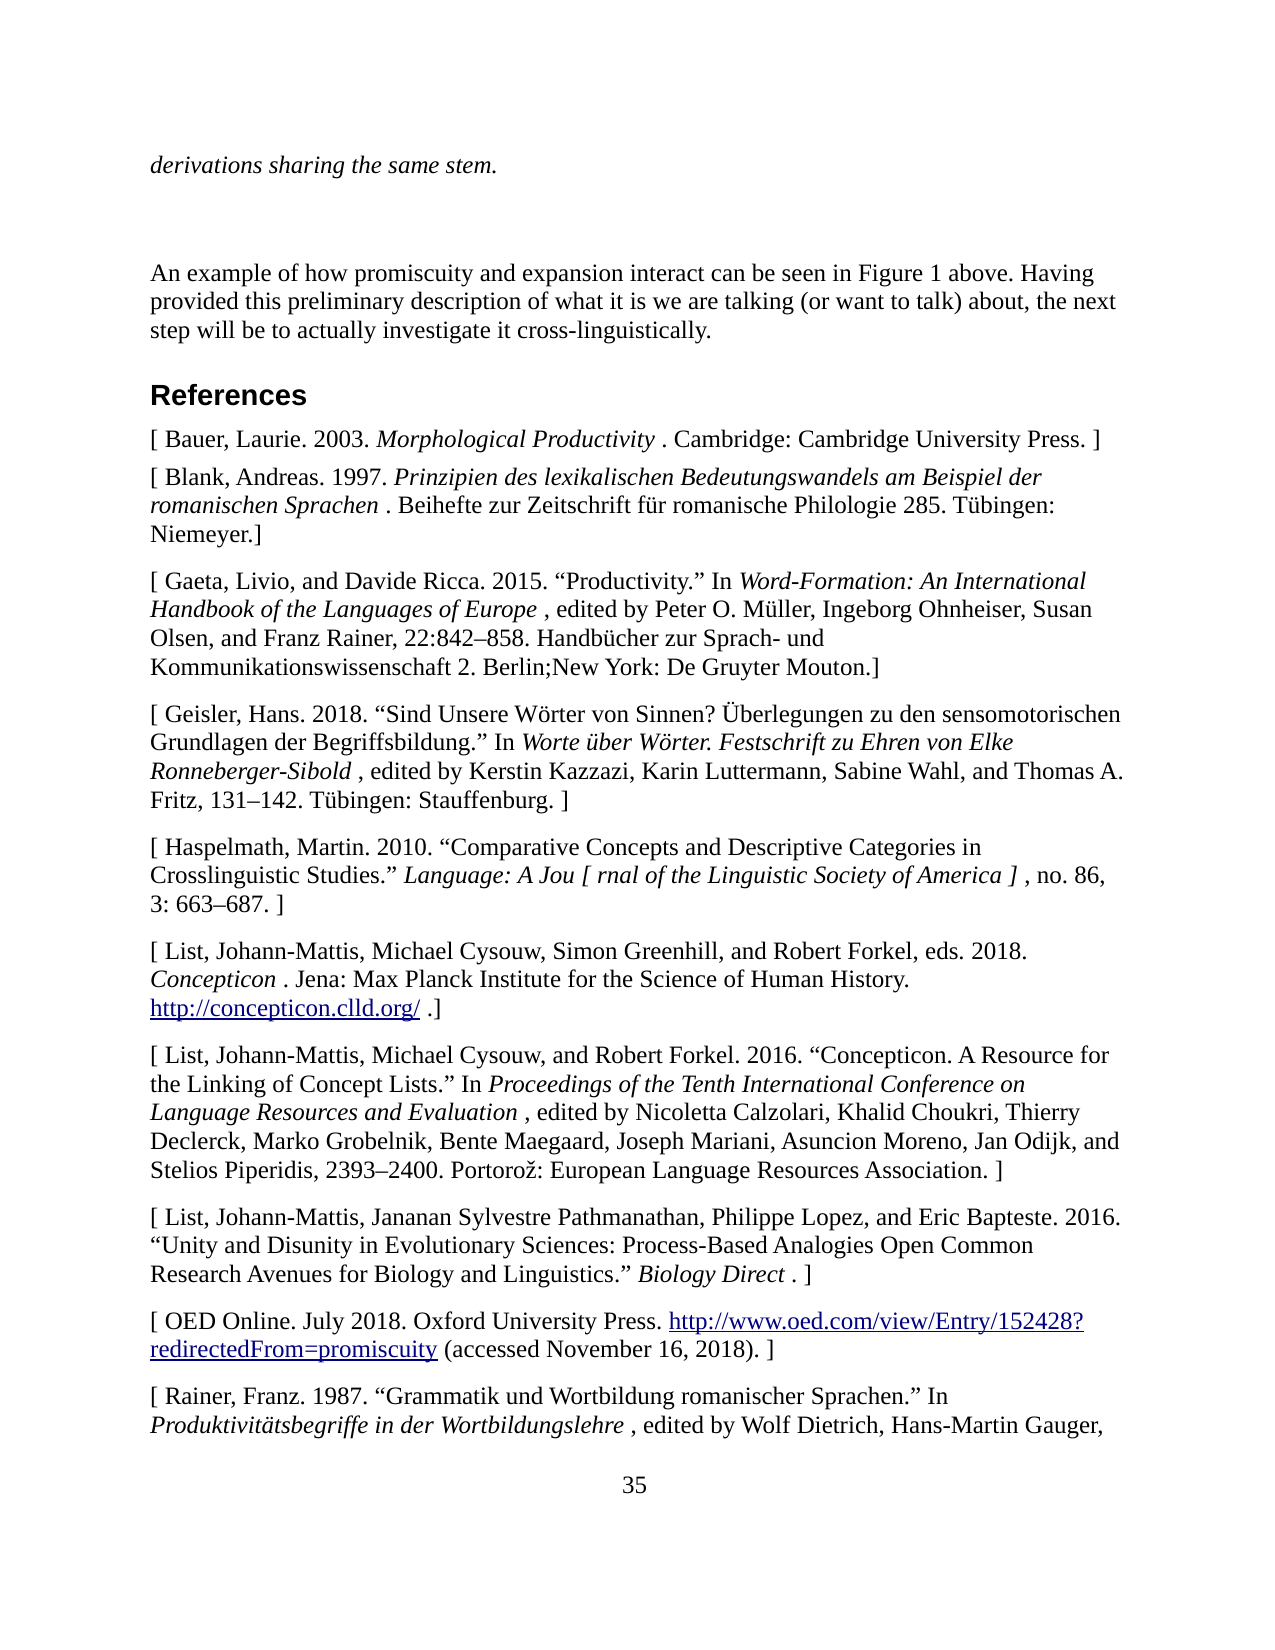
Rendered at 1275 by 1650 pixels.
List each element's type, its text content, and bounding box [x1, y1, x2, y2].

text [ OED Online. July 2018. Oxford University Press. http://www.oed.com/view/Entry/152428?redirectedFrom=promiscuity (accessed November 16, 2018). ] [150, 1306, 1125, 1363]
text [ Rainer, Franz. 1987. “Grammatik und Wortbildung romanischer Sprachen.” In Produktivitätsbegriffe in der Wortbildungslehre , edited by Wolf Dietrich, Hans-Martin Gauger, [150, 1381, 1125, 1439]
text derivations sharing the same stem. [150, 150, 1125, 236]
text An example of how promiscuity and expansion interact can be seen in Figure 1 above. Having provided this preliminary description of what it is we are talking (or want to talk) about, the next step will be to actually investigate it cross-linguistically. [150, 258, 1125, 344]
subtitle References [150, 378, 1125, 411]
text [ Gaeta, Livio, and Davide Ricca. 2015. “Productivity.” In Word-Formation: An International Handbook of the Languages of Europe , edited by Peter O. Müller, Ingeborg Ohnheiser, Susan Olsen, and Franz Rainer, 22:842–858. Handbücher zur Sprach- und Kommunikationswissenschaft 2. Berlin;New York: De Gruyter Mouton.] [150, 566, 1125, 681]
text [ Haspelmath, Martin. 2010. “Comparative Concepts and Descriptive Categories in Crosslinguistic Studies.” Language: A Jou [ rnal of the Linguistic Society of America ] , no. 86, 3: 663–687. ] [150, 832, 1125, 918]
text [ Geisler, Hans. 2018. “Sind Unsere Wörter von Sinnen? Überlegungen zu den sensomotorischen Grundlagen der Begriffsbildung.” In Worte über Wörter. Festschrift zu Ehren von Elke Ronneberger-Sibold , edited by Kerstin Kazzazi, Karin Luttermann, Sabine Wahl, and Thomas A. Fritz, 131–142. Tübingen: Stauffenburg. ] [150, 699, 1125, 814]
text [ List, Johann-Mattis, Jananan Sylvestre Pathmanathan, Philippe Lopez, and Eric Bapteste. 2016. “Unity and Disunity in Evolutionary Sciences: Process-Based Analogies Open Common Research Avenues for Biology and Linguistics.” Biology Direct . ] [150, 1202, 1125, 1288]
text [ Bauer, Laurie. 2003. Morphological Productivity . Cambridge: Cambridge University Press. ] [150, 424, 1125, 453]
text [ Blank, Andreas. 1997. Prinzipien des lexikalischen Bedeutungswandels am Beispiel der romanischen Sprachen . Beihefte zur Zeitschrift für romanische Philologie 285. Tübingen: Niemeyer.] [150, 462, 1125, 548]
text [ List, Johann-Mattis, Michael Cysouw, Simon Greenhill, and Robert Forkel, eds. 2018. Concepticon . Jena: Max Planck Institute for the Science of Human History. http://concepticon.clld.org/ .] [150, 936, 1125, 1022]
text [ List, Johann-Mattis, Michael Cysouw, and Robert Forkel. 2016. “Concepticon. A Resource for the Linking of Concept Lists.” In Proceedings of the Tenth International Conference on Language Resources and Evaluation , edited by Nicoletta Calzolari, Khalid Choukri, Thierry Declerck, Marko Grobelnik, Bente Maegaard, Joseph Mariani, Asuncion Moreno, Jan Odijk, and Stelios Piperidis, 2393–2400. Portorož: European Language Resources Association. ] [150, 1040, 1125, 1184]
